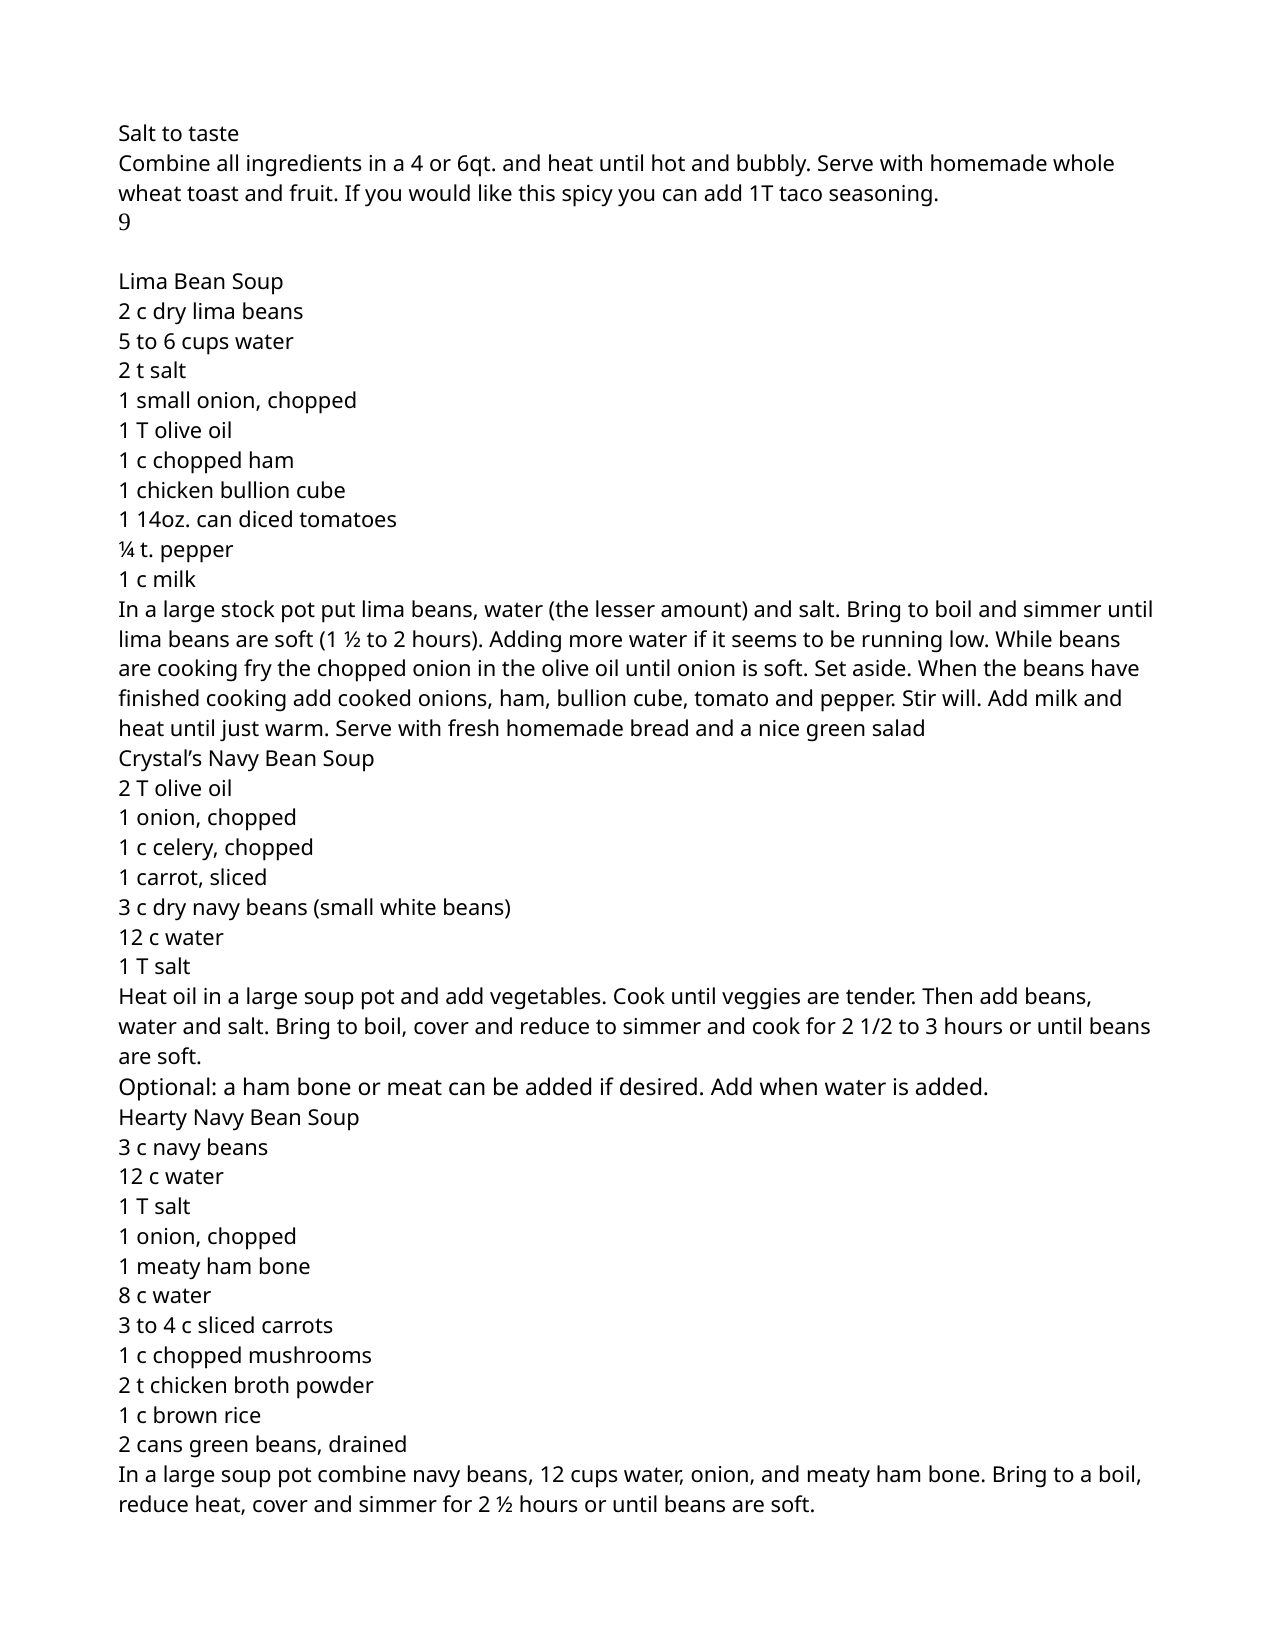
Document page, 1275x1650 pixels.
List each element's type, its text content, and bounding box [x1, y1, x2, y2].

text 2 cans green beans, drained [118, 1429, 1157, 1459]
text 8 c water [118, 1280, 1157, 1310]
text lima beans are soft (1 ½ to 2 hours). Adding more water if it seems to be running low. While beans [118, 623, 1157, 653]
text 1 T salt [118, 951, 1157, 981]
text Hearty Navy Bean Soup [118, 1102, 1157, 1131]
text heat until just warm. Serve with fresh homemade bread and a nice green salad [118, 713, 1157, 743]
text 12 c water [118, 1161, 1157, 1191]
text 1 c milk [118, 564, 1157, 594]
text Crystal’s Navy Bean Soup [118, 743, 1157, 772]
text 1 14oz. can diced tomatoes [118, 504, 1157, 534]
text 3 c dry navy beans (small white beans) [118, 892, 1157, 921]
text 5 to 6 cups water [118, 326, 1157, 355]
text Combine all ingredients in a 4 or 6qt. and heat until hot and bubbly. Serve with homemade whole [118, 148, 1157, 178]
text 2 T olive oil [118, 772, 1157, 802]
text 1 T salt [118, 1191, 1157, 1221]
text ¼ t. pepper [118, 534, 1157, 564]
text 2 t salt [118, 355, 1157, 385]
text are cooking fry the chopped onion in the olive oil until onion is soft. Set aside. When the beans have [118, 653, 1157, 683]
text Heat oil in a large soup pot and add vegetables. Cook until veggies are tender. Then add beans, [118, 981, 1157, 1011]
text 1 chicken bullion cube [118, 474, 1157, 504]
text In a large soup pot combine navy beans, 12 cups water, onion, and meaty ham bone. Bring to a boil, [118, 1459, 1157, 1489]
text 1 small onion, chopped [118, 385, 1157, 415]
text 3 c navy beans [118, 1131, 1157, 1161]
text finished cooking add cooked onions, ham, bullion cube, tomato and pepper. Stir will. Add milk and [118, 683, 1157, 713]
text 3 to 4 c sliced carrots [118, 1310, 1157, 1340]
text 1 c brown rice [118, 1399, 1157, 1429]
text 1 c chopped mushrooms [118, 1340, 1157, 1370]
text 1 onion, chopped [118, 802, 1157, 832]
text 1 carrot, sliced [118, 862, 1157, 892]
text 2 t chicken broth powder [118, 1370, 1157, 1399]
text reduce heat, cover and simmer for 2 ½ hours or until beans are soft. [118, 1489, 1157, 1519]
text 1 meaty ham bone [118, 1251, 1157, 1280]
text Salt to taste [118, 118, 1157, 148]
text In a large stock pot put lima beans, water (the lesser amount) and salt. Bring to boil and simmer until [118, 594, 1157, 623]
text 2 c dry lima beans [118, 296, 1157, 326]
text 1 c chopped ham [118, 445, 1157, 474]
text 1 T olive oil [118, 415, 1157, 445]
text 1 c celery, chopped [118, 832, 1157, 862]
text Lima Bean Soup [118, 266, 1157, 296]
text water and salt. Bring to boil, cover and reduce to simmer and cook for 2 1/2 to 3 hours or until beans [118, 1011, 1157, 1041]
text 12 c water [118, 921, 1157, 951]
text 1 onion, chopped [118, 1221, 1157, 1251]
text are soft. [118, 1041, 1157, 1070]
text 9 [118, 207, 1157, 236]
text wheat toast and fruit. If you would like this spicy you can add 1T taco seasoning. [118, 178, 1157, 207]
text Optional: a ham bone or meat can be added if desired. Add when water is added. [118, 1070, 1157, 1102]
